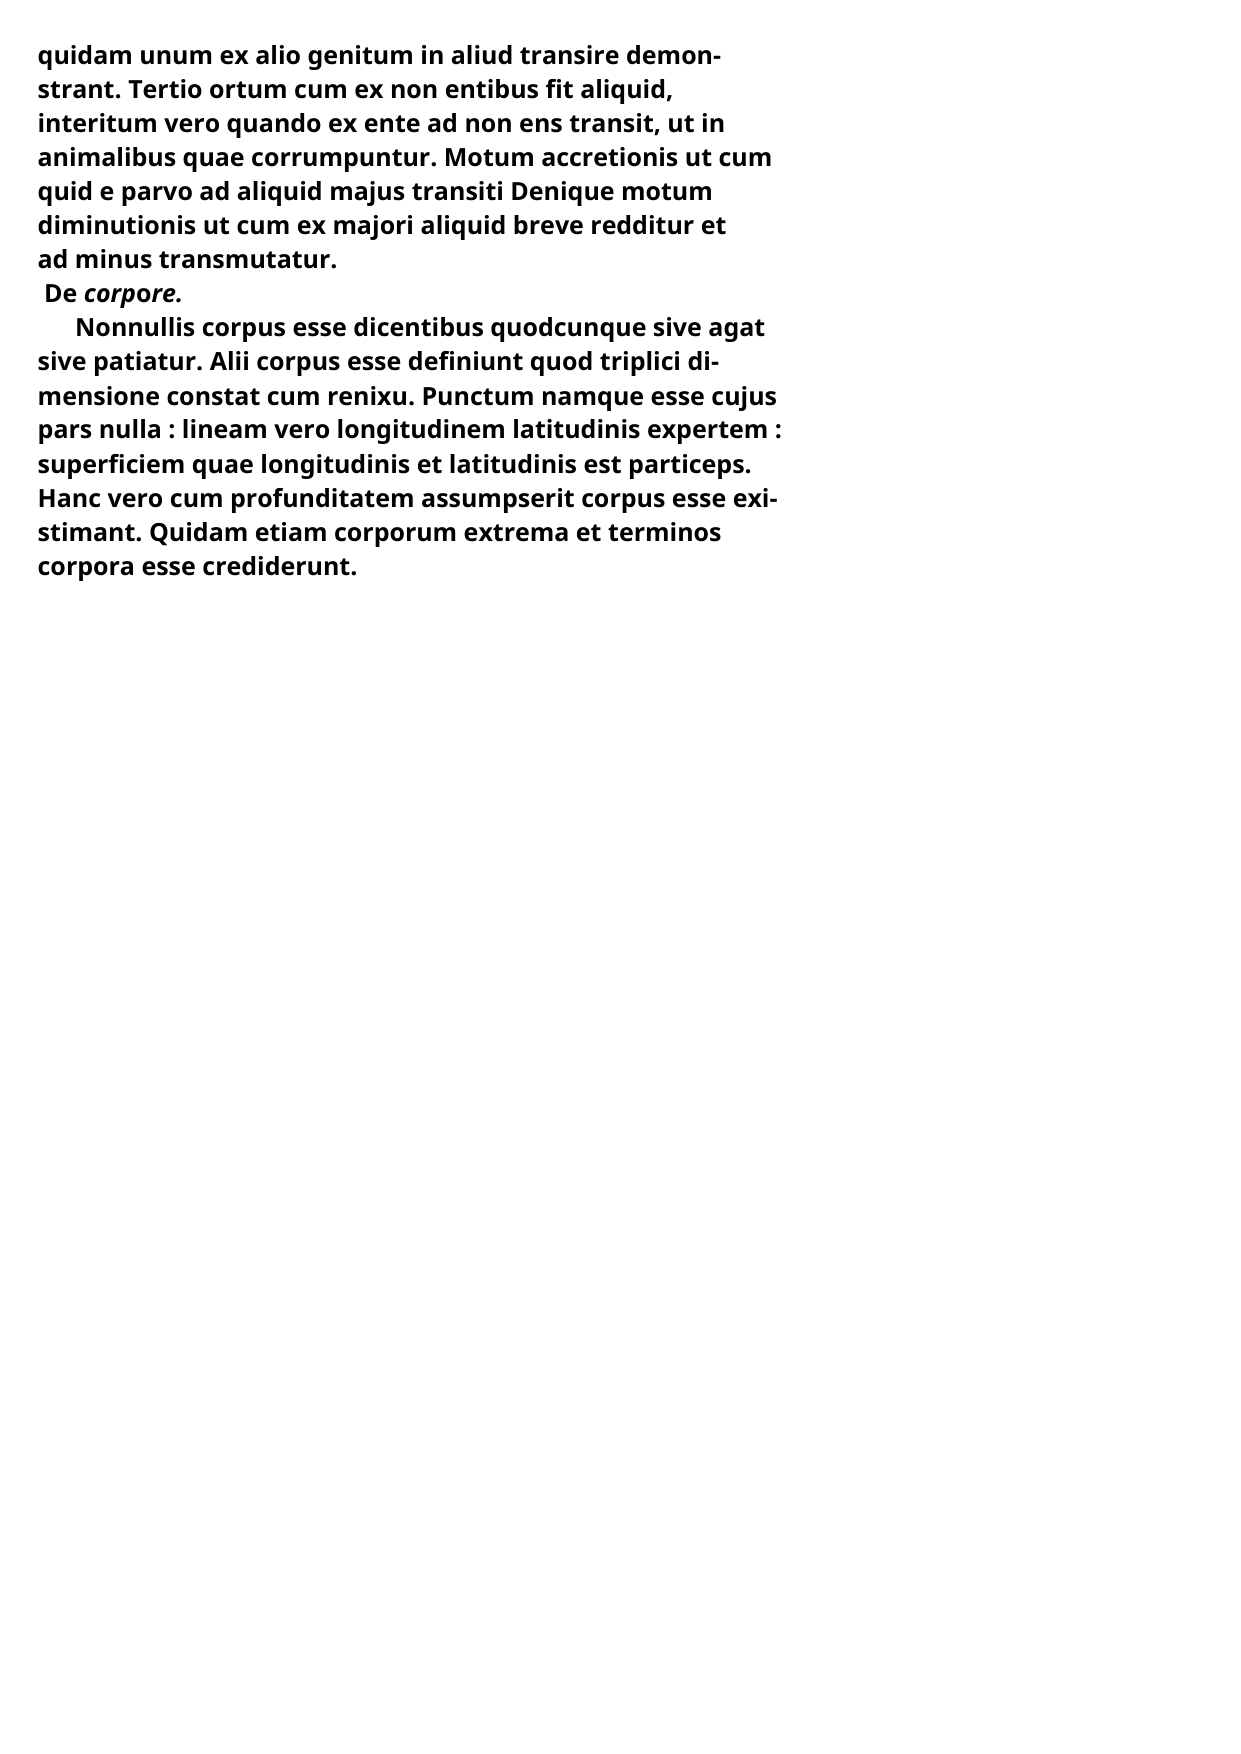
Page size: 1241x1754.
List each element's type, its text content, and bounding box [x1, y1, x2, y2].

text De corpore. [37, 276, 1203, 310]
text quidam unum ex alio genitum in aliud transire demon- strant. Tertio ortum cum ex non entibus fit aliquid, interitum vero quando ex ente ad non ens transit, ut in animalibus quae corrumpuntur. Motum accretionis ut cum quid e parvo ad aliquid majus transiti Denique motum diminutionis ut cum ex majori aliquid breve redditur et ad minus transmutatur. [37, 37, 1203, 276]
text Nonnullis corpus esse dicentibus quodcunque sive agat sive patiatur. Alii corpus esse definiunt quod triplici di- mensione constat cum renixu. Punctum namque esse cujus pars nulla : lineam vero longitudinem latitudinis expertem : superficiem quae longitudinis et latitudinis est particeps. Hanc vero cum profunditatem assumpserit corpus esse exi- stimant. Quidam etiam corporum extrema et terminos corpora esse crediderunt. [37, 310, 1203, 582]
